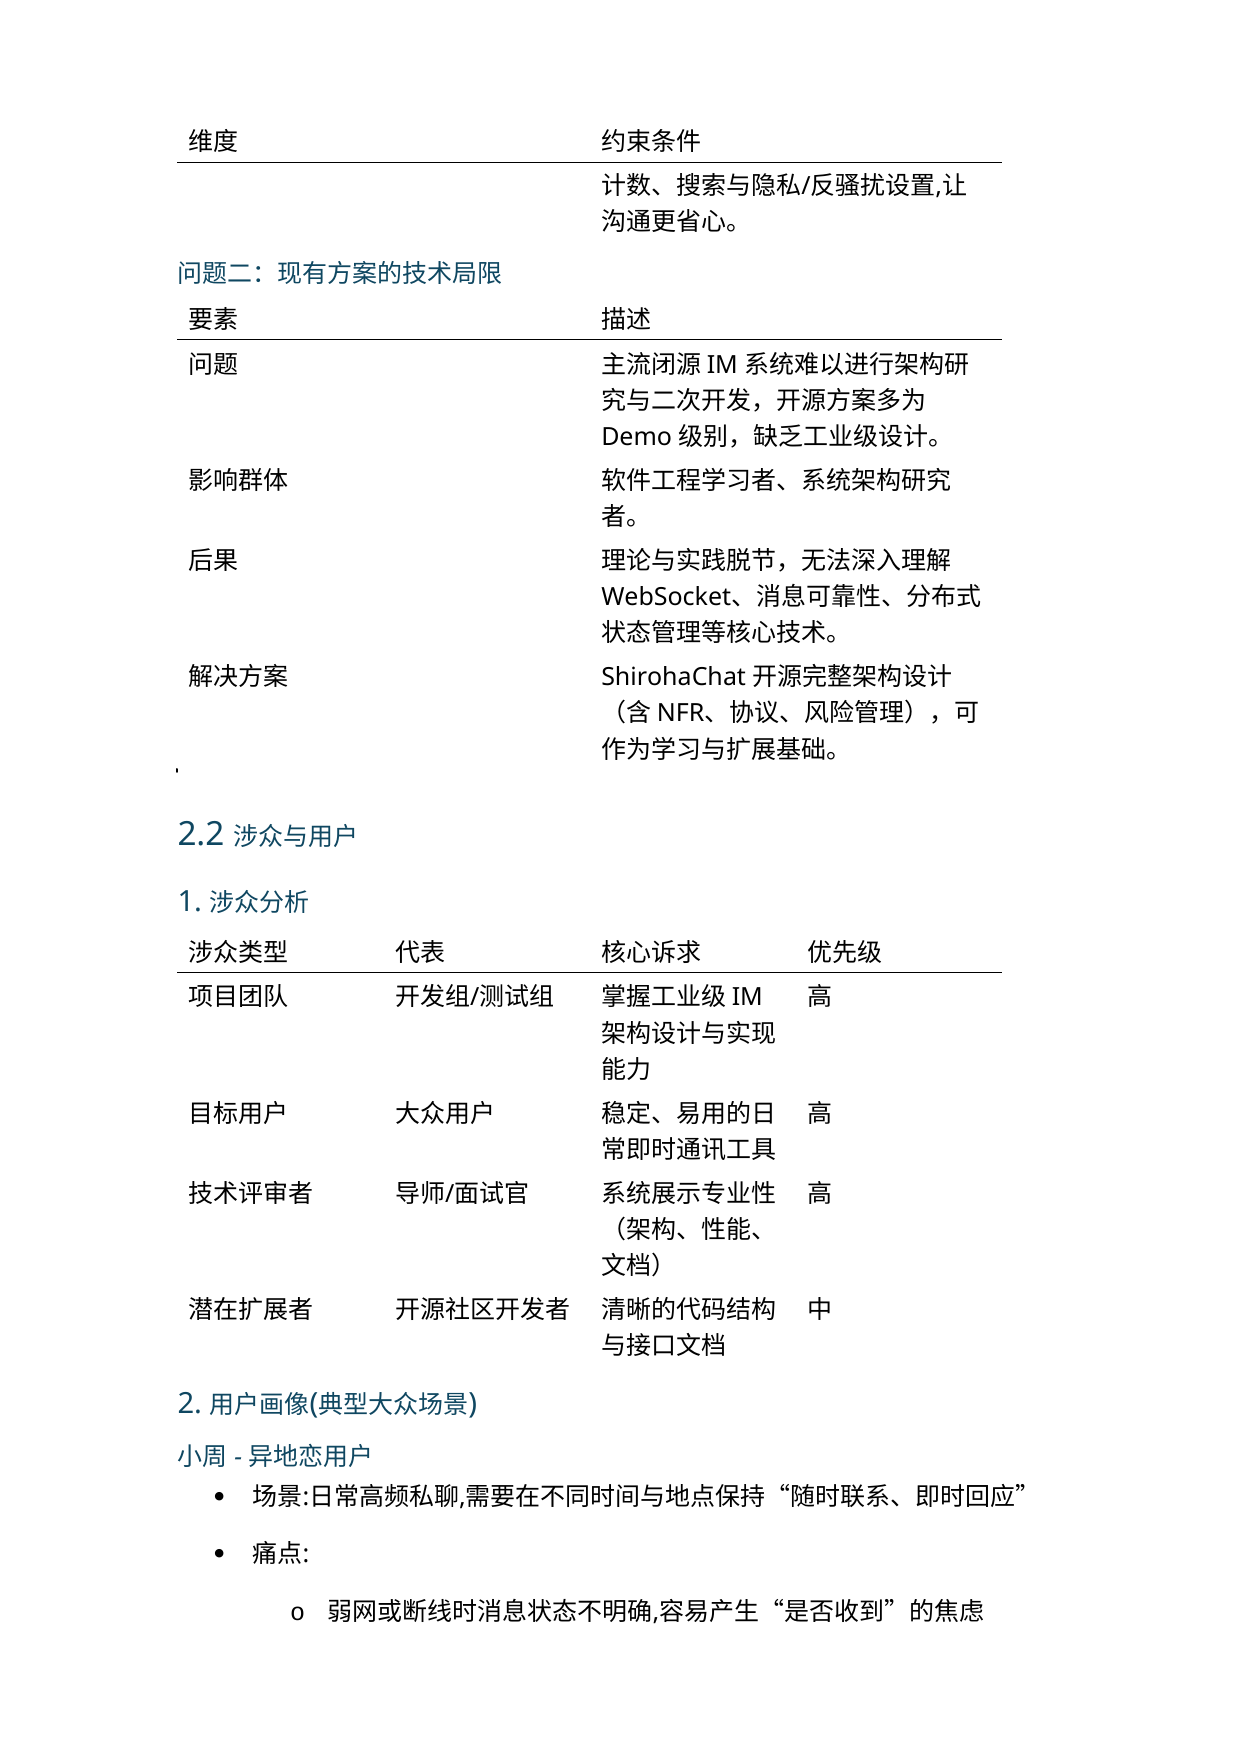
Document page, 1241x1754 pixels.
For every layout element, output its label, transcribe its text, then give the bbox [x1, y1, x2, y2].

table_cell 软件工程学习者、系统架构研究者。 [590, 457, 1002, 537]
table_cell 影响群体 [177, 457, 590, 537]
table_cell 清晰的代码结构与接口文档 [590, 1286, 796, 1366]
table_cell 掌握工业级 IM 架构设计与实现能力 [590, 973, 796, 1089]
table_cell 高 [796, 1169, 1002, 1286]
table_cell 导师/面试官 [384, 1169, 590, 1286]
list 痛点: [215, 1534, 1152, 1570]
text 1. 涉众分析 [177, 880, 1152, 920]
text 2. 用户画像(典型大众场景) [177, 1382, 1152, 1422]
table_cell 解决方案 [177, 653, 590, 769]
list 弱网或断线时消息状态不明确,容易产生“是否收到”的焦虑 [290, 1591, 1152, 1627]
text 2.2 涉众与用户 [177, 810, 1152, 855]
text 问题二：现有方案的技术局限 [177, 258, 1152, 287]
table_header 维度 [177, 118, 590, 162]
table_cell 后果 [177, 537, 590, 653]
table_header 涉众类型 [177, 928, 383, 972]
table_cell [177, 163, 590, 242]
list 场景:日常高频私聊,需要在不同时间与地点保持“随时联系、即时回应” [215, 1477, 1152, 1513]
table_cell 主流闭源 IM 系统难以进行架构研究与二次开发，开源方案多为 Demo 级别，缺乏工业级设计。 [590, 340, 1002, 457]
table_header 约束条件 [590, 118, 1002, 162]
table_cell 中 [796, 1286, 1002, 1366]
table_cell 高 [796, 1089, 1002, 1169]
text 小周 - 异地恋用户 [177, 1439, 1152, 1473]
table_header 核心诉求 [590, 928, 796, 972]
table_cell 目标用户 [177, 1089, 383, 1169]
table_header 描述 [590, 296, 1002, 339]
table_cell 问题 [177, 340, 590, 457]
table_cell 计数、搜索与隐私/反骚扰设置,让沟通更省心。 [590, 163, 1002, 242]
table_header 代表 [384, 928, 590, 972]
table_cell 理论与实践脱节，无法深入理解 WebSocket、消息可靠性、分布式状态管理等核心技术。 [590, 537, 1002, 653]
table_cell 高 [796, 973, 1002, 1089]
table_cell ShirohaChat 开源完整架构设计（含 NFR、协议、风险管理），可作为学习与扩展基础。 [590, 653, 1002, 769]
table_header 要素 [177, 296, 590, 339]
table_cell 系统展示专业性（架构、性能、文档） [590, 1169, 796, 1286]
table_cell 技术评审者 [177, 1169, 383, 1286]
table_cell 大众用户 [384, 1089, 590, 1169]
table_cell 潜在扩展者 [177, 1286, 383, 1366]
table_cell 项目团队 [177, 973, 383, 1089]
table_cell 开发组/测试组 [384, 973, 590, 1089]
table_cell 稳定、易用的日常即时通讯工具 [590, 1089, 796, 1169]
table_header 优先级 [796, 928, 1002, 972]
table_cell 开源社区开发者 [384, 1286, 590, 1366]
